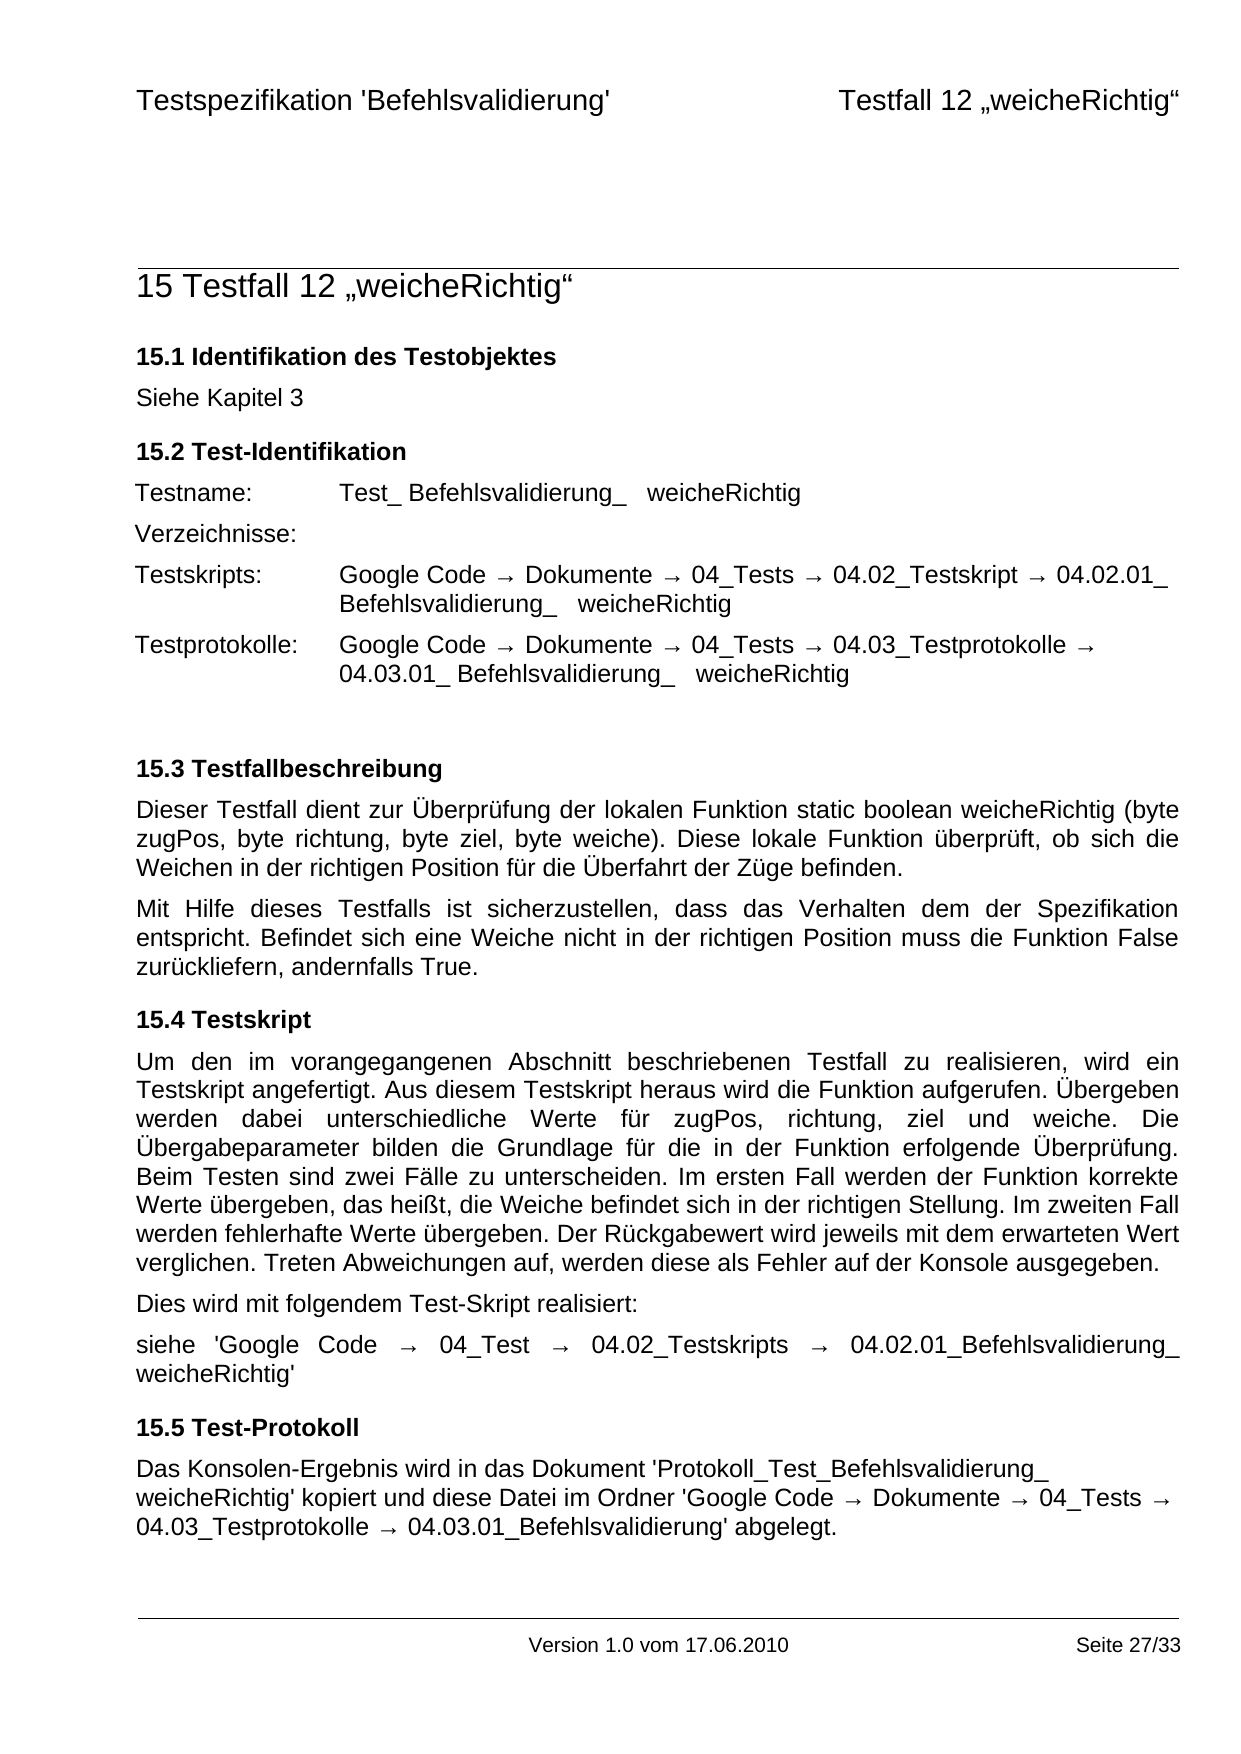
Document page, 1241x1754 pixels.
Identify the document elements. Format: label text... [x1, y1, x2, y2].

subtitle Testfallbeschreibung [136, 754, 1181, 783]
text siehe 'Google Code → 04_Test → 04.02_Testskripts → 04.02.01_Befehlsvalidierung_ weicheRichtig' [136, 1331, 1181, 1388]
text Um den im vorangegangenen Abschnitt beschriebenen Testfall zu realisieren, wird ein Testskript angefertigt. Aus diesem Testskript heraus wird die Funktion aufgerufen. Übergeben werden dabei unterschiedliche Werte für zugPos, richtung, ziel und weiche. Die Übergabeparameter bilden die Grundlage für die in der Funktion erfolgende Überprüfung. Beim Testen sind zwei Fälle zu unterscheiden. Im ersten Fall werden der Funktion korrekte Werte übergeben, das heißt, die Weiche befindet sich in der richtigen Stellung. Im zweiten Fall werden fehlerhafte Werte übergeben. Der Rückgabewert wird jeweils mit dem erwarteten Wert verglichen. Treten Abweichungen auf, werden diese als Fehler auf der Konsole ausgegeben. [136, 1047, 1181, 1277]
text Das Konsolen-Ergebnis wird in das Dokument 'Protokoll_Test_Befehlsvalidierung_ weicheRichtig' kopiert und diese Datei im Ordner 'Google Code → Dokumente → 04_Tests → 04.03_Testprotokolle → 04.03.01_Befehlsvalidierung' abgelegt. [136, 1454, 1181, 1541]
subtitle Test-Protokoll [136, 1413, 1181, 1442]
text Testname: Test_ Befehlsvalidierung_ weicheRichtig [134, 478, 1181, 507]
text Siehe Kapitel 3 [136, 383, 1181, 412]
subtitle Identifikation des Testobjektes [136, 342, 1181, 371]
text Verzeichnisse: [134, 519, 1181, 548]
subtitle Testfall 12 „weicheRichtig“ [136, 289, 556, 304]
text Dies wird mit folgendem Test-Skript realisiert: [136, 1289, 1181, 1318]
text Dieser Testfall dient zur Überprüfung der lokalen Funktion static boolean weicheRichtig (byte zugPos, byte richtung, byte ziel, byte weiche). Diese lokale Funktion überprüft, ob sich die Weichen in der richtigen Position für die Überfahrt der Züge befinden. [136, 796, 1181, 882]
subtitle Testfall 12 „weicheRichtig“ [555, 289, 1181, 304]
subtitle Test-Identifikation [136, 437, 1181, 466]
subtitle Testskript [136, 1006, 1181, 1034]
text Mit Hilfe dieses Testfalls ist sicherzustellen, dass das Verhalten dem der Spezifikation entspricht. Befindet sich eine Weiche nicht in der richtigen Position muss die Funktion False zurückliefern, andernfalls True. [136, 894, 1181, 981]
text Testprotokolle: Google Code → Dokumente → 04_Tests → 04.03_Testprotokolle → 04.03.01_ Befehlsvalidierung_ weicheRichtig [134, 631, 1181, 688]
text Testskripts: Google Code → Dokumente → 04_Tests → 04.02_Testskript → 04.02.01_ Befehlsvalidierung_ weicheRichtig [134, 561, 1181, 618]
